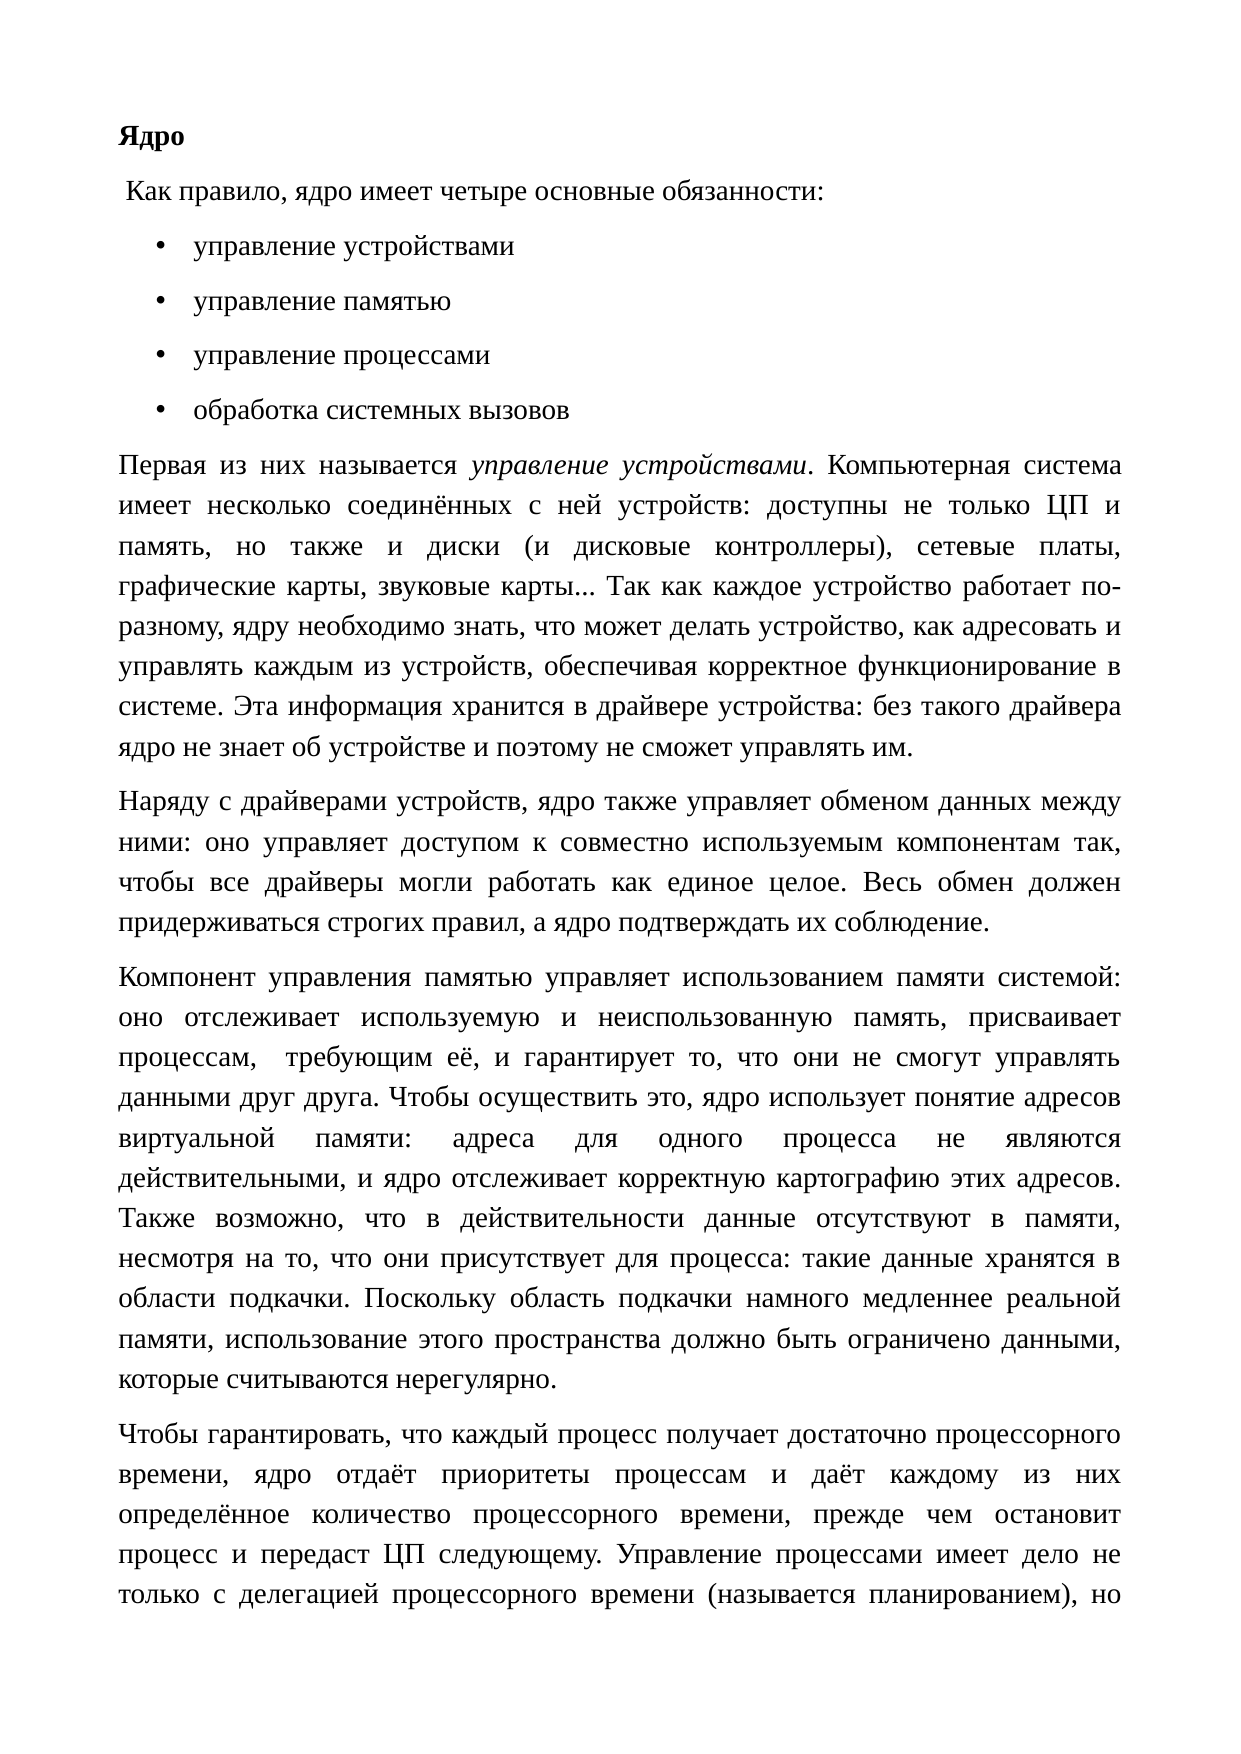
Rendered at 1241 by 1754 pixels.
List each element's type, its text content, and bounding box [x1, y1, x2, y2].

list управление устройствами [156, 228, 1122, 261]
text Компонент управления памятью управляет использованием памяти системой: оно отслеживает используемую и неиспользованную память, присваивает процессам, требующим её, и гарантирует то, что они не смогут управлять данными друг друга. Чтобы осуществить это, ядро использует понятие адресов виртуальной памяти: адреса для одного процесса не являются действительными, и ядро отслеживает корректную картографию этих адресов. Также возможно, что в действительности данные отсутствуют в памяти, несмотря на то, что они присутствует для процесса: такие данные хранятся в области подкачки. Поскольку область подкачки намного медленнее реальной памяти, использование этого пространства должно быть ограничено данными, которые считываются нерегулярно. [118, 959, 1122, 1394]
list управление памятью [156, 283, 1122, 316]
text Чтобы гарантировать, что каждый процесс получает достаточно процессорного времени, ядро отдаёт приоритеты процессам и даёт каждому из них определённое количество процессорного времени, прежде чем остановит процесс и передаст ЦП следующему. Управление процессами имеет дело не только с делегацией процессорного времени (называется планированием), но [118, 1416, 1122, 1610]
text Ядро [118, 118, 1122, 152]
text Первая из них называется управление устройствами. Компьютерная система имеет несколько соединённых с ней устройств: доступны не только ЦП и память, но также и диски (и дисковые контроллеры), сетевые платы, графические карты, звуковые карты... Так как каждое устройство работает по-разному, ядру необходимо знать, что может делать устройство, как адресовать и управлять каждым из устройств, обеспечивая корректное функционирование в системе. Эта информация хранится в драйвере устройства: без такого драйвера ядро не знает об устройстве и поэтому не сможет управлять им. [118, 447, 1122, 762]
list управление процессами [156, 337, 1122, 371]
text Наряду с драйверами устройств, ядро также управляет обменом данных между ними: оно управляет доступом к совместно используемым компонентам так, чтобы все драйверы могли работать как единое целое. Весь обмен должен придерживаться строгих правил, а ядро подтверждать их соблюдение. [118, 783, 1122, 938]
list обработка системных вызовов [156, 392, 1122, 426]
text Как правило, ядро имеет четыре основные обязанности: [118, 173, 1122, 206]
